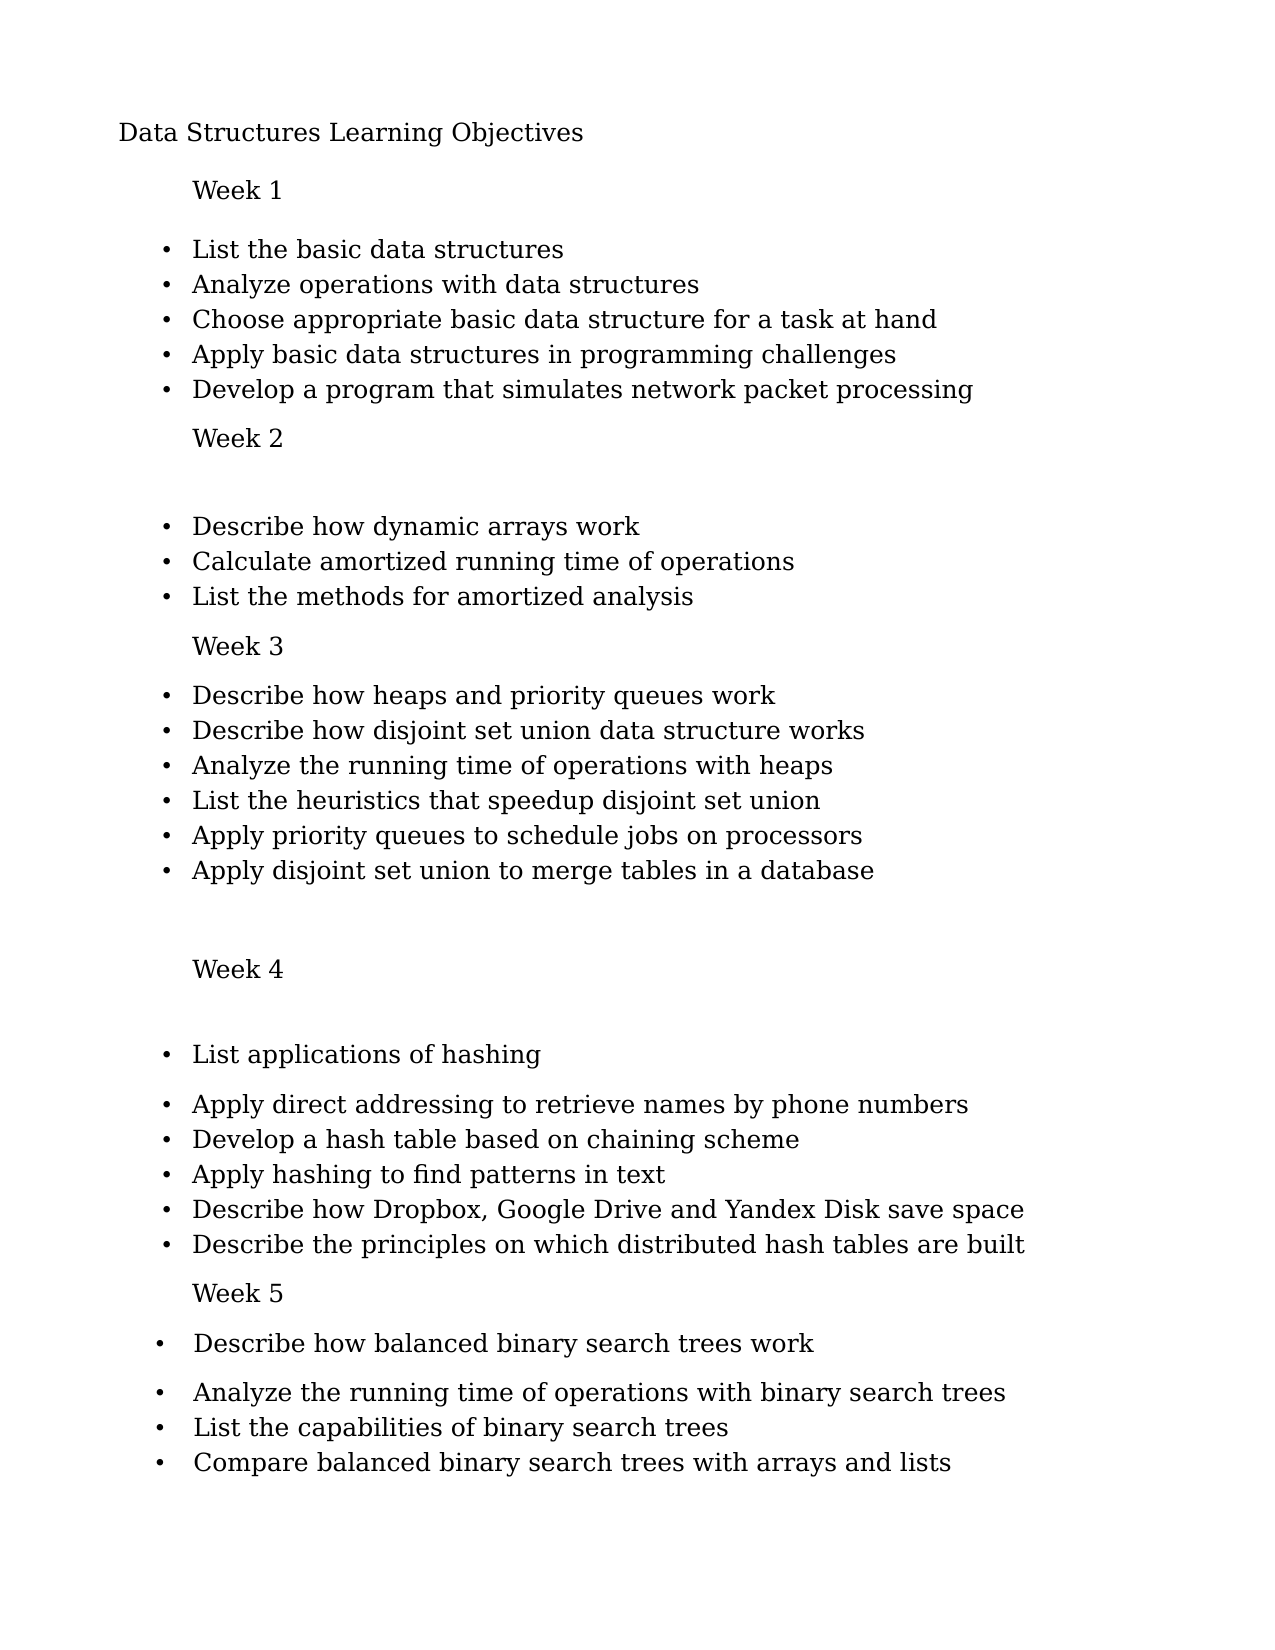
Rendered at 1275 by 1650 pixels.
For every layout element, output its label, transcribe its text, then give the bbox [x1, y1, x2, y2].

list Week 3 [162, 632, 1157, 661]
text Data Structures Learning Objectives [118, 118, 1157, 147]
list Describe how balanced binary search trees work [156, 1329, 1157, 1358]
list List the heuristics that speedup disjoint set union [162, 787, 1157, 816]
list Compare balanced binary search trees with arrays and lists [156, 1449, 1157, 1478]
list Develop a program that simulates network packet processing [162, 375, 1157, 404]
list Apply priority queues to schedule jobs on processors [162, 822, 1157, 851]
list Apply disjoint set union to merge tables in a database [162, 857, 1157, 886]
list List applications of hashing [162, 1040, 1157, 1069]
list Develop a hash table based on chaining scheme [162, 1125, 1157, 1154]
list Calculate amortized running time of operations [162, 547, 1157, 577]
list Analyze the running time of operations with heaps [162, 752, 1157, 781]
list Describe how dynamic arrays work [162, 512, 1157, 542]
list Apply hashing to find patterns in text [162, 1160, 1157, 1189]
list Choose appropriate basic data structure for a task at hand [162, 305, 1157, 334]
list List the capabilities of binary search trees [156, 1414, 1157, 1443]
text Week 2 [118, 424, 1157, 453]
list Analyze operations with data structures [162, 270, 1157, 299]
list Describe how disjoint set union data structure works [162, 717, 1157, 746]
list Week 5 [162, 1279, 1157, 1309]
list List the methods for amortized analysis [162, 582, 1157, 612]
list Analyze the running time of operations with binary search trees [156, 1379, 1157, 1408]
list List the basic data structures [162, 235, 1157, 264]
text Week 1 [118, 176, 1157, 206]
list Apply basic data structures in programming challenges [162, 340, 1157, 369]
list Describe the principles on which distributed hash tables are built [162, 1230, 1157, 1259]
list Describe how heaps and priority queues work [162, 682, 1157, 711]
text Week 4 [118, 956, 1157, 1020]
list Describe how Dropbox, Google Drive and Yandex Disk save space [162, 1195, 1157, 1224]
list Apply direct addressing to retrieve names by phone numbers [162, 1090, 1157, 1119]
